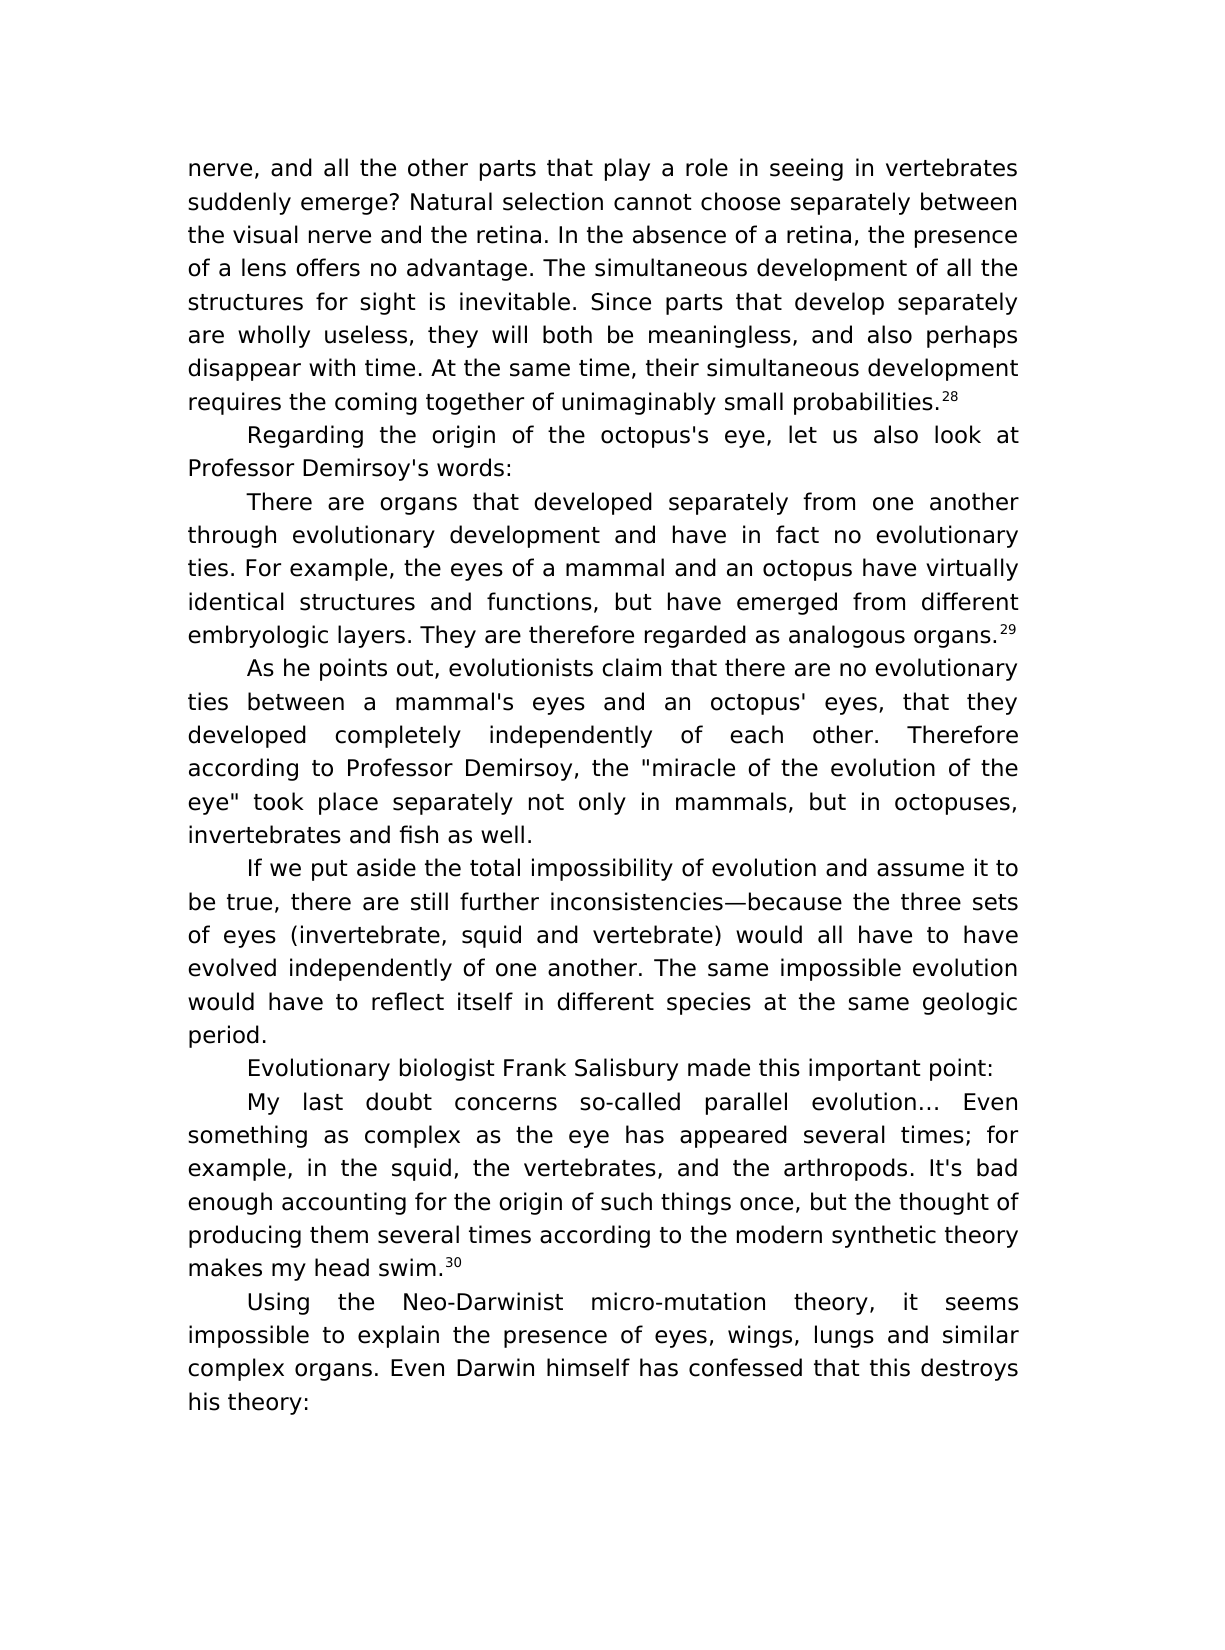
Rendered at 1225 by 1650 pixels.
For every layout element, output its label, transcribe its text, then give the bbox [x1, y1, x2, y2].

text If we put aside the total impossibility of evolution and assume it to be true, there are still further inconsistencies—because the three sets of eyes (invertebrate, squid and vertebrate) would all have to have evolved independently of one another. The same impossible evolution would have to reflect itself in different species at the same geologic period. [187, 850, 1020, 1050]
text As he points out, evolutionists claim that there are no evolutionary ties between a mammal's eyes and an octopus' eyes, that they developed completely independently of each other. Therefore according to Professor Demirsoy, the "miracle of the evolution of the eye" took place separately not only in mammals, but in octopuses, invertebrates and fish as well. [187, 650, 1020, 850]
text Using the Neo-Darwinist micro-mutation theory, it seems impossible to explain the presence of eyes, wings, lungs and similar complex organs. Even Darwin himself has confessed that this destroys his theory: [187, 1283, 1020, 1417]
text My last doubt concerns so-called parallel evolution… Even something as complex as the eye has appeared several times; for example, in the squid, the vertebrates, and the arthropods. It's bad enough accounting for the origin of such things once, but the thought of producing them several times according to the modern synthetic theory makes my head swim.30 [187, 1083, 1020, 1283]
text There are organs that developed separately from one another through evolutionary development and have in fact no evolutionary ties. For example, the eyes of a mammal and an octopus have virtually identical structures and functions, but have emerged from different embryologic layers. They are therefore regarded as analogous organs.29 [187, 483, 1020, 650]
text Regarding the origin of the octopus's eye, let us also look at Professor Demirsoy's words: [187, 417, 1020, 483]
text Evolutionary biologist Frank Salisbury made this important point: [187, 1050, 1020, 1083]
text nerve, and all the other parts that play a role in seeing in vertebrates suddenly emerge? Natural selection cannot choose separately between the visual nerve and the retina. In the absence of a retina, the presence of a lens offers no advantage. The simultaneous development of all the structures for sight is inevitable. Since parts that develop separately are wholly useless, they will both be meaningless, and also perhaps disappear with time. At the same time, their simultaneous development requires the coming together of unimaginably small probabilities.28 [187, 150, 1020, 417]
